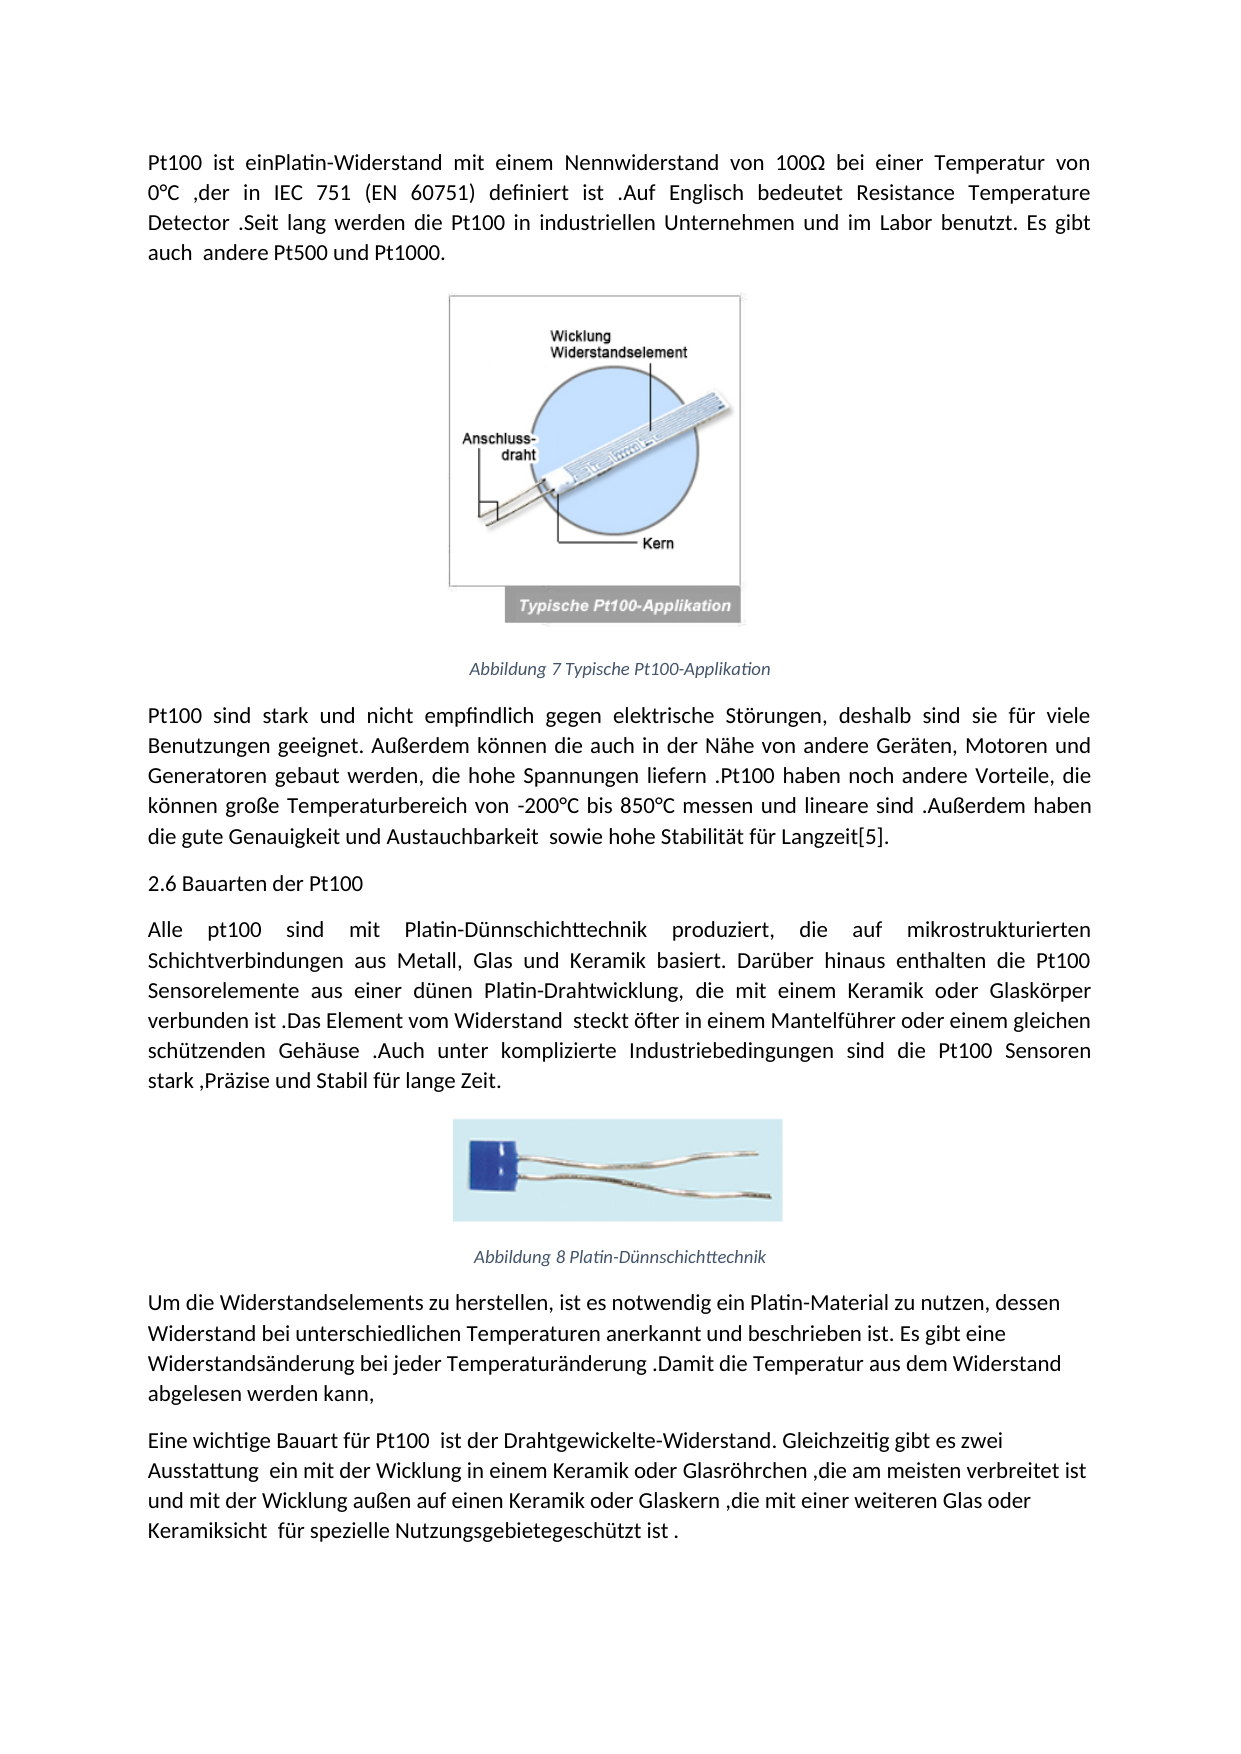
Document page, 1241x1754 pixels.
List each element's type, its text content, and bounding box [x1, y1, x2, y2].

picture [452, 1113, 786, 1225]
text Pt100 ist einPlatin-Widerstand mit einem Nennwiderstand von 100Ω bei einer Temperatur von 0°C ,der in IEC 751 (EN 60751) definiert ist .Auf Englisch bedeutet Resistance Temperature Detector .Seit lang werden die Pt100 in industriellen Unternehmen und im Labor benutzt. Es gibt auch andere Pt500 und Pt1000. [148, 148, 1093, 266]
text Um die Widerstandselements zu herstellen, ist es notwendig ein Platin-Material zu nutzen, dessen Widerstand bei unterschiedlichen Temperaturen anerkannt und beschrieben ist. Es gibt eine Widerstandsänderung bei jeder Temperaturänderung .Damit die Temperatur aus dem Widerstand abgelesen werden kann, [148, 1288, 1093, 1407]
text Pt100 sind stark und nicht empfindlich gegen elektrische Störungen, deshalb sind sie für viele Benutzungen geeignet. Außerdem können die auch in der Nähe von andere Geräten, Motoren und Generatoren gebaut werden, die hohe Spannungen liefern .Pt100 haben noch andere Vorteile, die können große Temperaturbereich von -200°C bis 850°C messen und lineare sind .Außerdem haben die gute Genauigkeit und Austauchbarkeit sowie hohe Stabilität für Langzeit[5]. [148, 701, 1093, 850]
text Abbildung 7 Typische Pt100-Applikation [148, 657, 1093, 680]
text 2.6 Bauarten der Pt100 [148, 869, 1093, 897]
text Eine wichtige Bauart für Pt100 ist der Drahtgewickelte-Widerstand. Gleichzeitig gibt es zwei Ausstattung ein mit der Wicklung in einem Keramik oder Glasröhrchen ,die am meisten verbreitet ist und mit der Wicklung außen auf einen Keramik oder Glaskern ,die mit einer weiteren Glas oder Keramiksicht für spezielle Nutzungsgebietegeschützt ist . [148, 1426, 1093, 1545]
picture [442, 285, 798, 638]
text Abbildung 8 Platin-Dünnschichttechnik [148, 1245, 1093, 1268]
text Alle pt100 sind mit Platin-Dünnschichttechnik produziert, die auf mikrostrukturierten Schichtverbindungen aus Metall, Glas und Keramik basiert. Darüber hinaus enthalten die Pt100 Sensorelemente aus einer dünen Platin-Drahtwicklung, die mit einem Keramik oder Glaskörper verbunden ist .Das Element vom Widerstand steckt öfter in einem Mantelführer oder einem gleichen schützenden Gehäuse .Auch unter komplizierte Industriebedingungen sind die Pt100 Sensoren stark ,Präzise und Stabil für lange Zeit. [148, 916, 1093, 1094]
